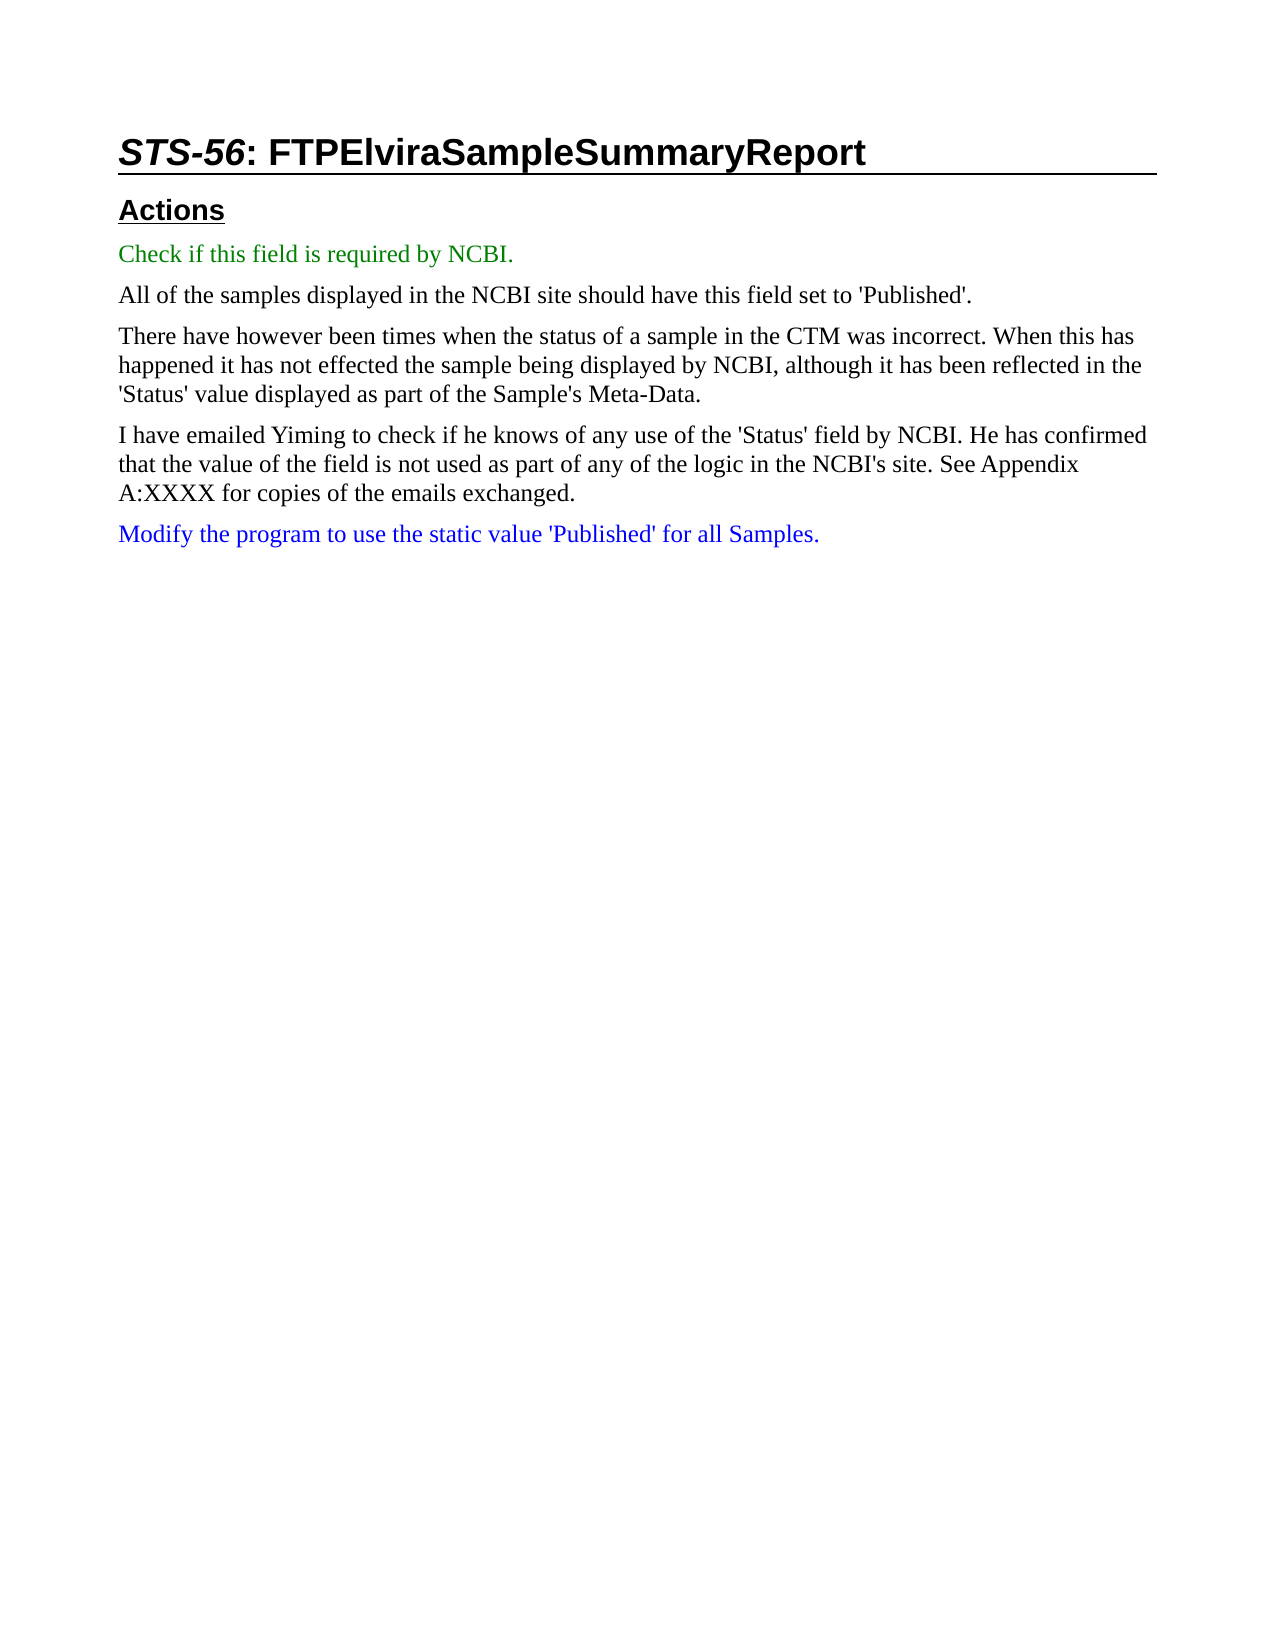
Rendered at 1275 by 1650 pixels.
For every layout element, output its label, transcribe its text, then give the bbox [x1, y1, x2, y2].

text Check if this field is required by NCBI. [118, 239, 1157, 268]
subtitle Actions [118, 193, 1157, 227]
text I have emailed Yiming to check if he knows of any use of the 'Status' field by NCBI. He has confirmed that the value of the field is not used as part of any of the logic in the NCBI's site. See Appendix A:XXXX for copies of the emails exchanged. [118, 420, 1157, 506]
text There have however been times when the status of a sample in the CTM was incorrect. When this has happened it has not effected the sample being displayed by NCBI, although it has been reflected in the 'Status' value displayed as part of the Sample's Meta-Data. [118, 321, 1157, 408]
text Modify the program to use the static value 'Published' for all Samples. [118, 519, 1157, 548]
text All of the samples displayed in the NCBI site should have this field set to 'Published'. [118, 280, 1157, 309]
subtitle STS-56: FTPElviraSampleSummaryReport [118, 130, 1157, 173]
